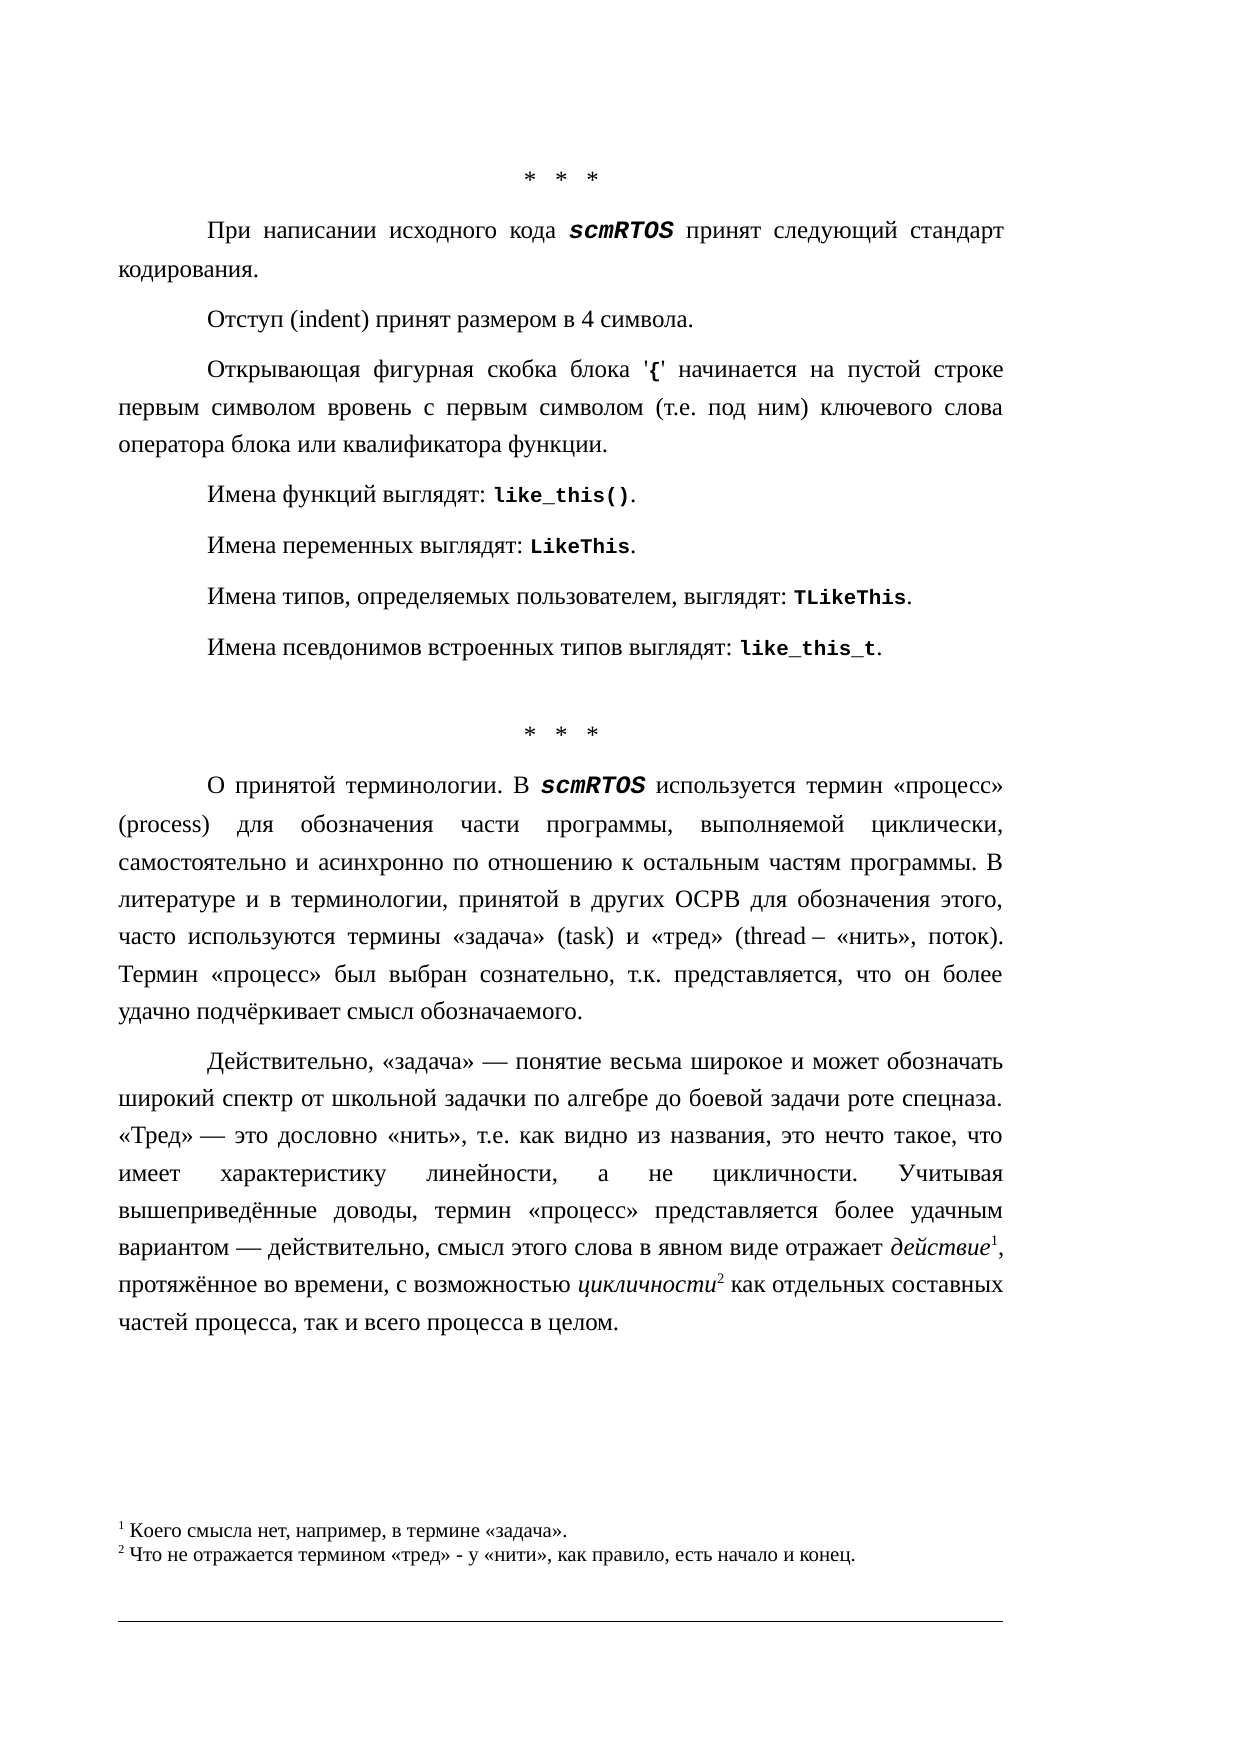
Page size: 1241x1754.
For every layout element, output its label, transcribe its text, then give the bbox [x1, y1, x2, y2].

text Имена переменных выглядят: LikeThis. [118, 530, 1004, 560]
text Что не отражается термином «тред» - у «нити», как правило, есть начало и конец. [118, 1542, 1004, 1566]
text * * * [118, 720, 1004, 749]
text * * * [118, 165, 1004, 194]
text Открывающая фигурная скобка блока '{' начинается на пустой строке первым символом вровень с первым символом (т.е. под ним) ключевого слова оператора блока или квалификатора функции. [118, 354, 1004, 458]
text Имена функций выглядят: like_this(). [118, 479, 1004, 509]
text Имена псевдонимов встроенных типов выглядят: like_this_t. [118, 632, 1004, 662]
text Отступ (indent) принят размером в 4 символа. [118, 304, 1004, 333]
text Коего смысла нет, например, в термине «задача». [118, 1518, 1004, 1542]
text Действительно, «задача» — понятие весьма широкое и может обозначать широкий спектр от школьной задачки по алгебре до боевой задачи роте спецназа. «Тред» — это дословно «нить», т.е. как видно из названия, это нечто такое, что имеет характеристику линейности, а не цикличности. Учитывая вышеприведённые доводы, термин «процесс» представляется более удачным вариантом — действительно, смысл этого слова в явном виде отражает действие, протяжённое во времени, с возможностью цикличности как отдельных составных частей процесса, так и всего процесса в целом. [118, 1046, 1004, 1336]
text При написании исходного кода scmRTOS принят следующий стандарт кодирования. [118, 215, 1004, 283]
text О принятой терминологии. В scmRTOS используется термин «процесс» (process) для обозначения части программы, выполняемой циклически, самостоятельно и асинхронно по отношению к остальным частям программы. В литературе и в терминологии, принятой в других ОСРВ для обозначения этого, часто используются термины «задача» (task) и «тред» (thread – «нить», поток). Термин «процесс» был выбран сознательно, т.к. представляется, что он более удачно подчёркивает смысл обозначаемого. [118, 770, 1004, 1025]
text Имена типов, определяемых пользователем, выглядят: TLikeThis. [118, 581, 1004, 611]
